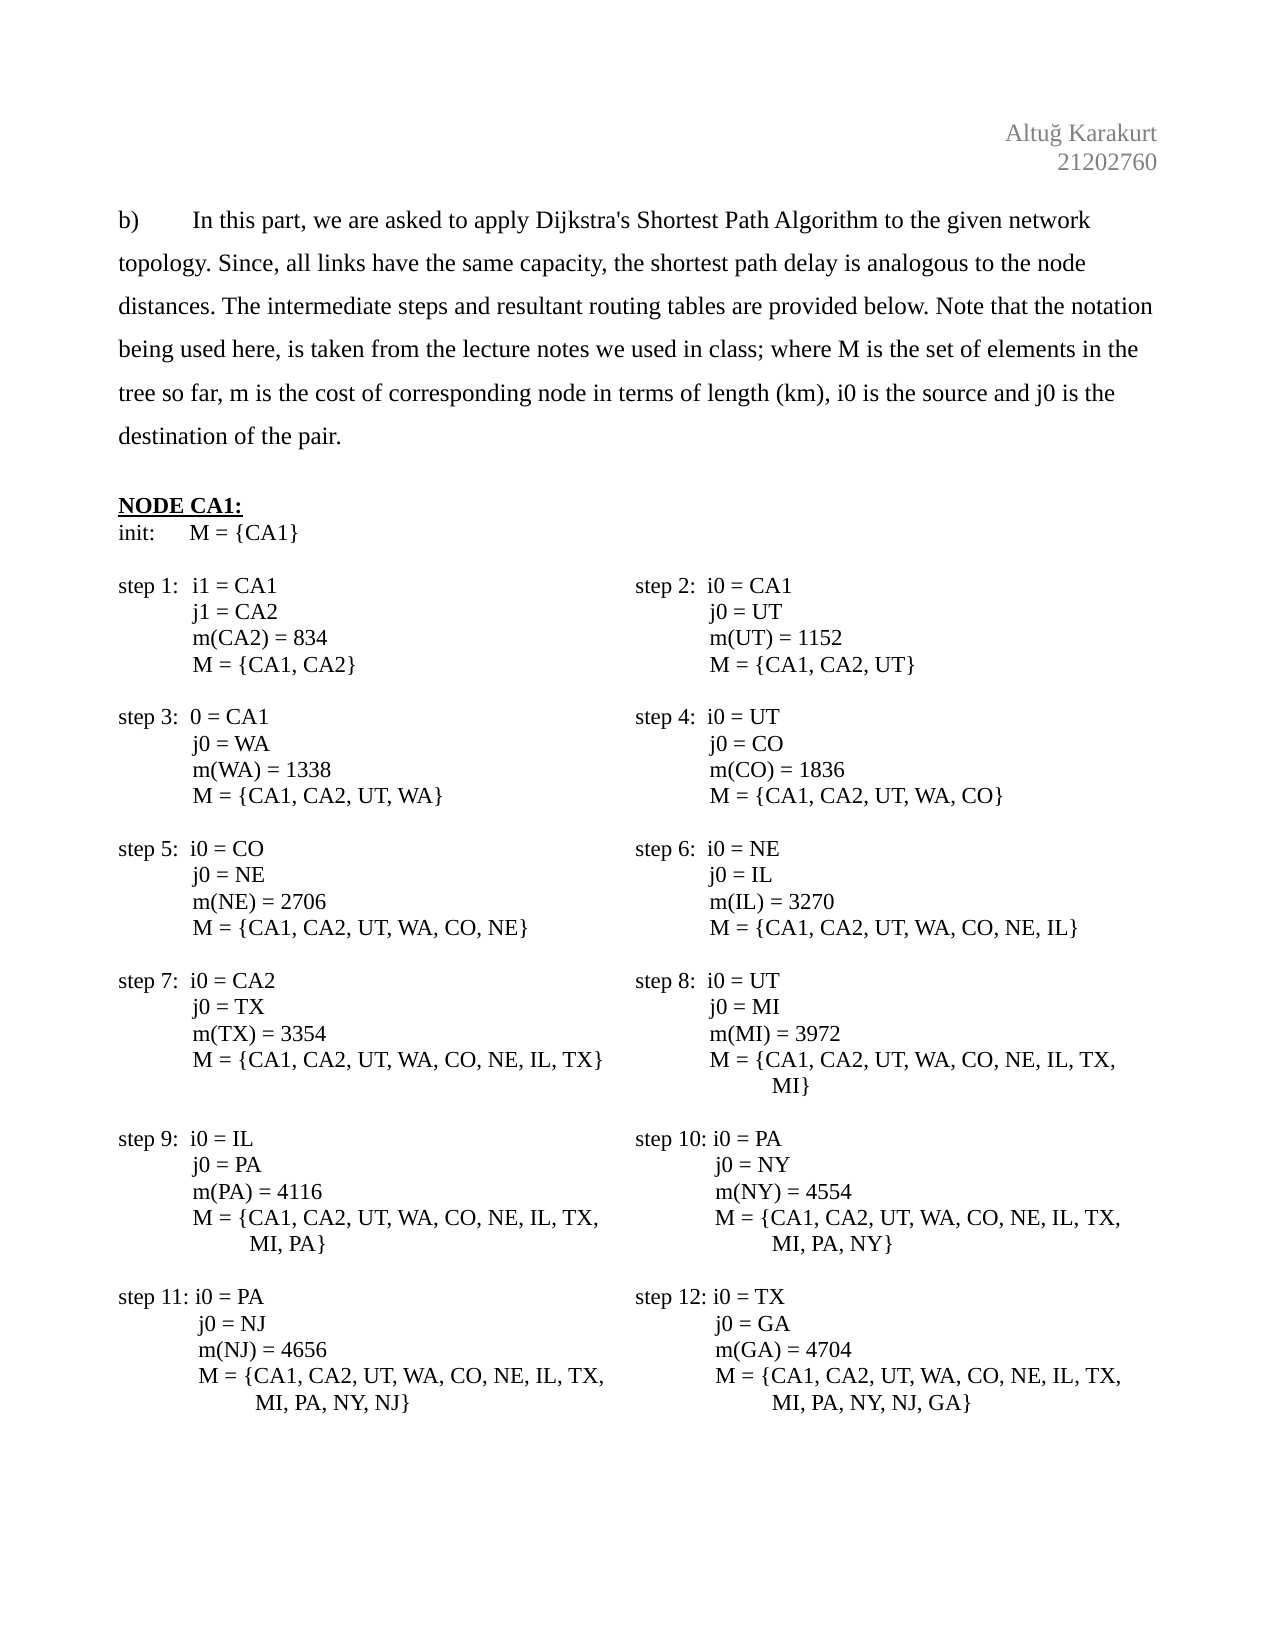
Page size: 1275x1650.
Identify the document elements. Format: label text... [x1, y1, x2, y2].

text step 1: i1 = CA1 step 2: i0 = CA1 [118, 572, 1157, 598]
text m(CA2) = 834 m(UT) = 1152 [118, 624, 1157, 651]
text step 11: i0 = PA step 12: i0 = TX [118, 1283, 1157, 1309]
text MI, PA, NY, NJ} MI, PA, NY, NJ, GA} [118, 1389, 1157, 1415]
text step 9: i0 = IL step 10: i0 = PA [118, 1125, 1157, 1151]
text m(NJ) = 4656 m(GA) = 4704 [118, 1336, 1157, 1362]
text j0 = TX j0 = MI [118, 993, 1157, 1020]
text m(WA) = 1338 m(CO) = 1836 [118, 756, 1157, 782]
text j0 = NJ j0 = GA [118, 1309, 1157, 1336]
text M = {CA1, CA2, UT, WA, CO, NE, IL, TX, M = {CA1, CA2, UT, WA, CO, NE, IL, TX, [118, 1362, 1157, 1389]
text j1 = CA2 j0 = UT [118, 598, 1157, 624]
text j0 = PA j0 = NY [118, 1151, 1157, 1178]
text m(TX) = 3354 m(MI) = 3972 [118, 1020, 1157, 1046]
text M = {CA1, CA2} M = {CA1, CA2, UT} [118, 651, 1157, 677]
text MI, PA} MI, PA, NY} [118, 1231, 1157, 1257]
text m(NE) = 2706 m(IL) = 3270 [118, 888, 1157, 914]
text j0 = NE j0 = IL [118, 862, 1157, 888]
text step 5: i0 = CO step 6: i0 = NE [118, 835, 1157, 862]
text b) In this part, we are asked to apply Dijkstra's Shortest Path Algorithm to the given network topology. Since, all links have the same capacity, the shortest path delay is analogous to the node distances. The intermediate steps and resultant routing tables are provided below. Note that the notation being used here, is taken from the lecture notes we used in class; where M is the set of elements in the tree so far, m is the cost of corresponding node in terms of length (km), i0 is the source and j0 is the destination of the pair. [118, 205, 1157, 449]
text step 7: i0 = CA2 step 8: i0 = UT [118, 967, 1157, 993]
text M = {CA1, CA2, UT, WA, CO, NE} M = {CA1, CA2, UT, WA, CO, NE, IL} [118, 914, 1157, 941]
text m(PA) = 4116 m(NY) = 4554 [118, 1178, 1157, 1204]
text j0 = WA j0 = CO [118, 730, 1157, 756]
text M = {CA1, CA2, UT, WA, CO, NE, IL, TX} M = {CA1, CA2, UT, WA, CO, NE, IL, TX, MI} [118, 1046, 1157, 1099]
text M = {CA1, CA2, UT, WA} M = {CA1, CA2, UT, WA, CO} [118, 782, 1157, 809]
text init: M = {CA1} [118, 519, 1157, 545]
text NODE CA1: [118, 493, 1157, 519]
text step 3: 0 = CA1 step 4: i0 = UT [118, 703, 1157, 730]
text M = {CA1, CA2, UT, WA, CO, NE, IL, TX, M = {CA1, CA2, UT, WA, CO, NE, IL, TX, [118, 1204, 1157, 1231]
